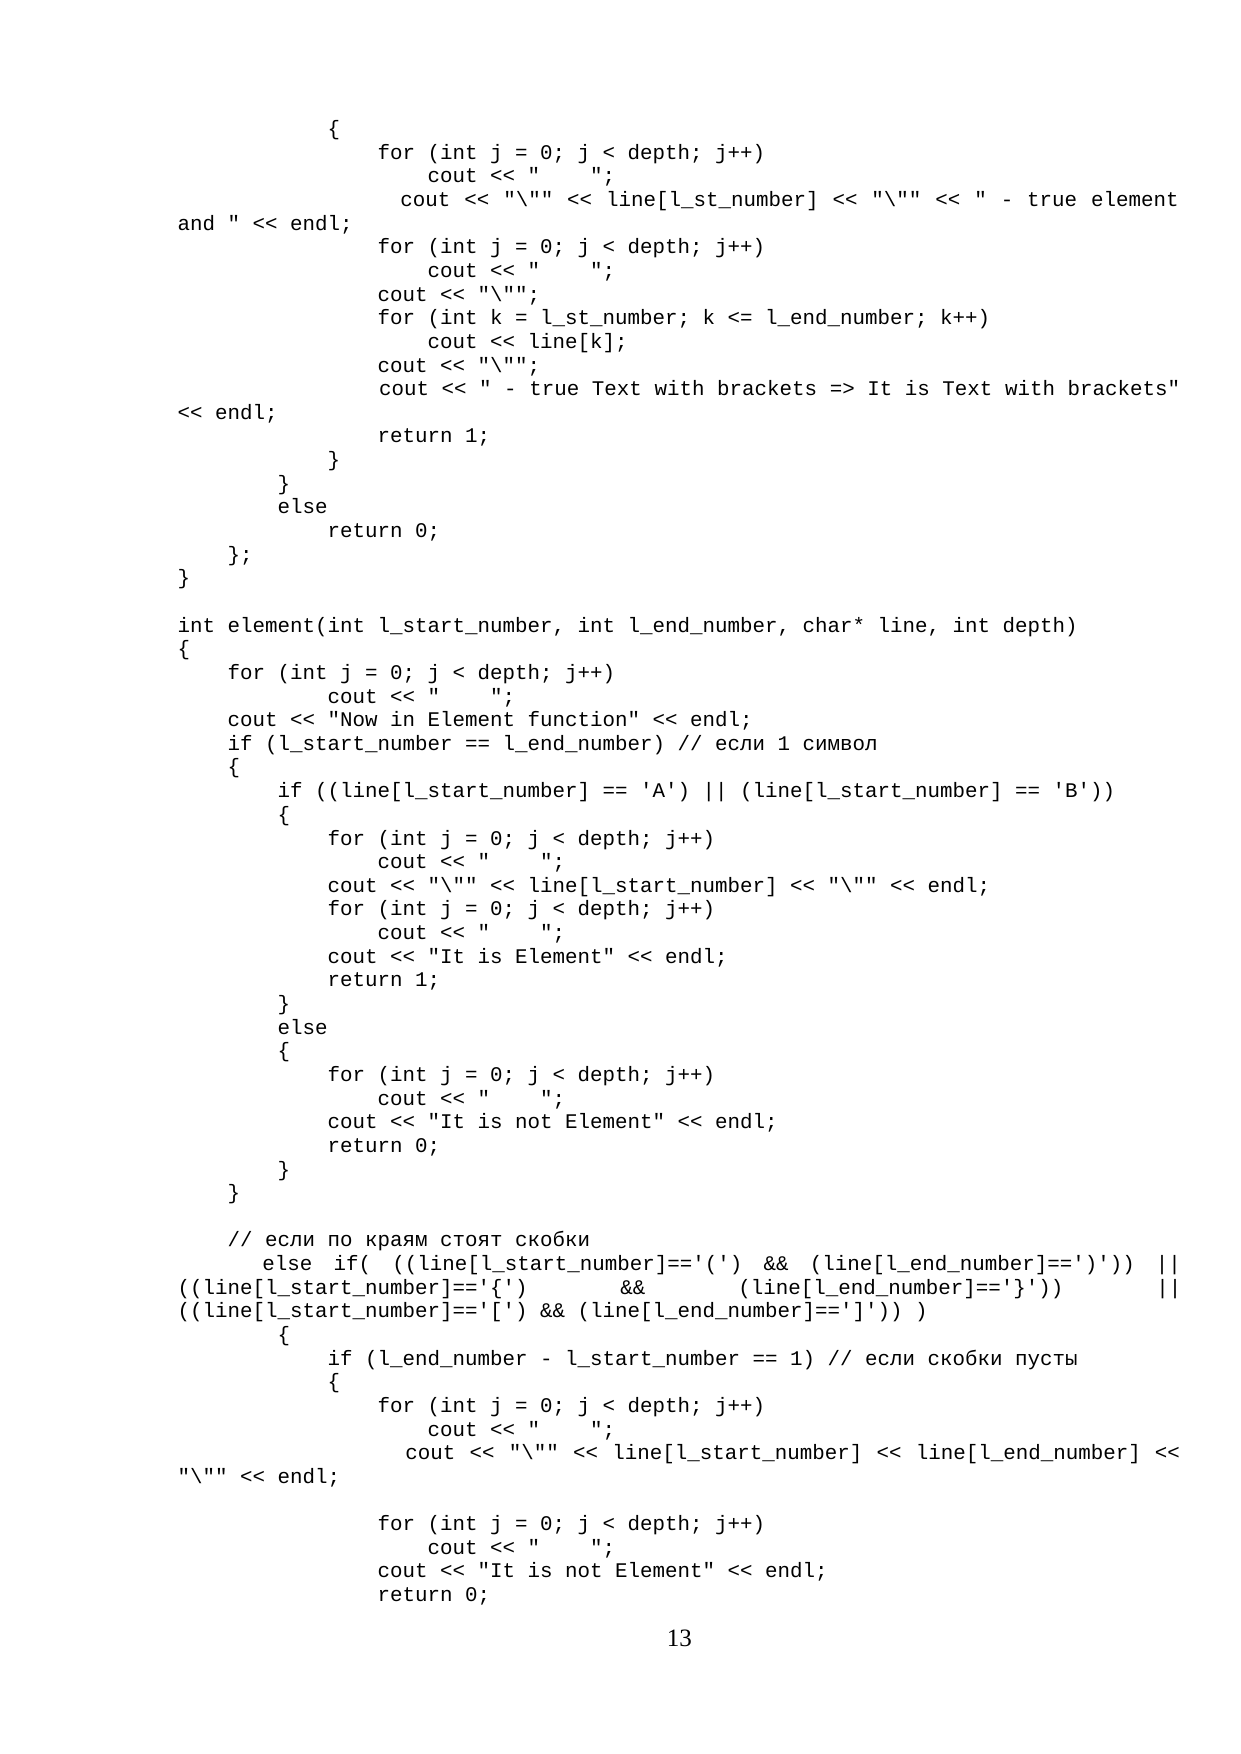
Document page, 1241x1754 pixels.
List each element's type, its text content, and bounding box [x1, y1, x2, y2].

text } [177, 449, 1181, 473]
text cout << "It is Element" << endl; [177, 946, 1181, 969]
text for (int j = 0; j < depth; j++) [177, 898, 1181, 922]
text return 0; [177, 1584, 1181, 1608]
text cout << "\"" << line[l_st_number] << "\"" << " - true element and " << endl; [177, 189, 1181, 236]
text cout << " "; [177, 1088, 1181, 1111]
text return 1; [177, 969, 1181, 993]
text for (int j = 0; j < depth; j++) [177, 1513, 1181, 1537]
text for (int j = 0; j < depth; j++) [177, 662, 1181, 686]
text { [177, 757, 1181, 780]
text cout << "Now in Element function" << endl; [177, 709, 1181, 733]
text { [177, 638, 1181, 662]
text for (int k = l_st_number; k <= l_end_number; k++) [177, 307, 1181, 331]
text } [177, 993, 1181, 1017]
text for (int j = 0; j < depth; j++) [177, 1064, 1181, 1088]
text } [177, 567, 1181, 591]
text { [177, 118, 1181, 142]
text cout << "It is not Element" << endl; [177, 1111, 1181, 1135]
text { [177, 1324, 1181, 1348]
text if (l_start_number == l_end_number) // если 1 символ [177, 733, 1181, 757]
text if ((line[l_start_number] == 'A') || (line[l_start_number] == 'B')) [177, 780, 1181, 804]
text cout << "\"" << line[l_start_number] << "\"" << endl; [177, 875, 1181, 898]
text if (l_end_number - l_start_number == 1) // если скобки пусты [177, 1348, 1181, 1371]
text } [177, 1182, 1181, 1206]
text } [177, 473, 1181, 496]
text cout << " - true Text with brackets => It is Text with brackets" << endl; [177, 378, 1181, 426]
text cout << " "; [177, 686, 1181, 709]
text int element(int l_start_number, int l_end_number, char* line, int depth) [177, 615, 1181, 638]
text cout << "It is not Element" << endl; [177, 1561, 1181, 1584]
text cout << " "; [177, 922, 1181, 946]
text cout << " "; [177, 851, 1181, 875]
text cout << " "; [177, 1537, 1181, 1561]
text return 0; [177, 520, 1181, 544]
text else [177, 1017, 1181, 1040]
text cout << "\"" << line[l_start_number] << line[l_end_number] << "\"" << endl; [177, 1442, 1181, 1489]
text { [177, 804, 1181, 827]
text for (int j = 0; j < depth; j++) [177, 142, 1181, 165]
text cout << " "; [177, 260, 1181, 284]
text else if( ((line[l_start_number]=='(') && (line[l_end_number]==')')) || ((line[l_start_number]=='{') && (line[l_end_number]=='}')) || ((line[l_start_number]=='[') && (line[l_end_number]==']')) ) [177, 1253, 1181, 1324]
text { [177, 1040, 1181, 1064]
text // если по краям стоят скобки [177, 1229, 1181, 1253]
text else [177, 496, 1181, 520]
text } [177, 1158, 1181, 1182]
text { [177, 1371, 1181, 1395]
text }; [177, 544, 1181, 567]
text cout << "\""; [177, 354, 1181, 378]
text cout << " "; [177, 1419, 1181, 1442]
text cout << " "; [177, 165, 1181, 189]
text for (int j = 0; j < depth; j++) [177, 1395, 1181, 1419]
text cout << "\""; [177, 284, 1181, 307]
text return 0; [177, 1135, 1181, 1158]
text return 1; [177, 426, 1181, 449]
text for (int j = 0; j < depth; j++) [177, 827, 1181, 851]
text cout << line[k]; [177, 331, 1181, 354]
text for (int j = 0; j < depth; j++) [177, 236, 1181, 260]
